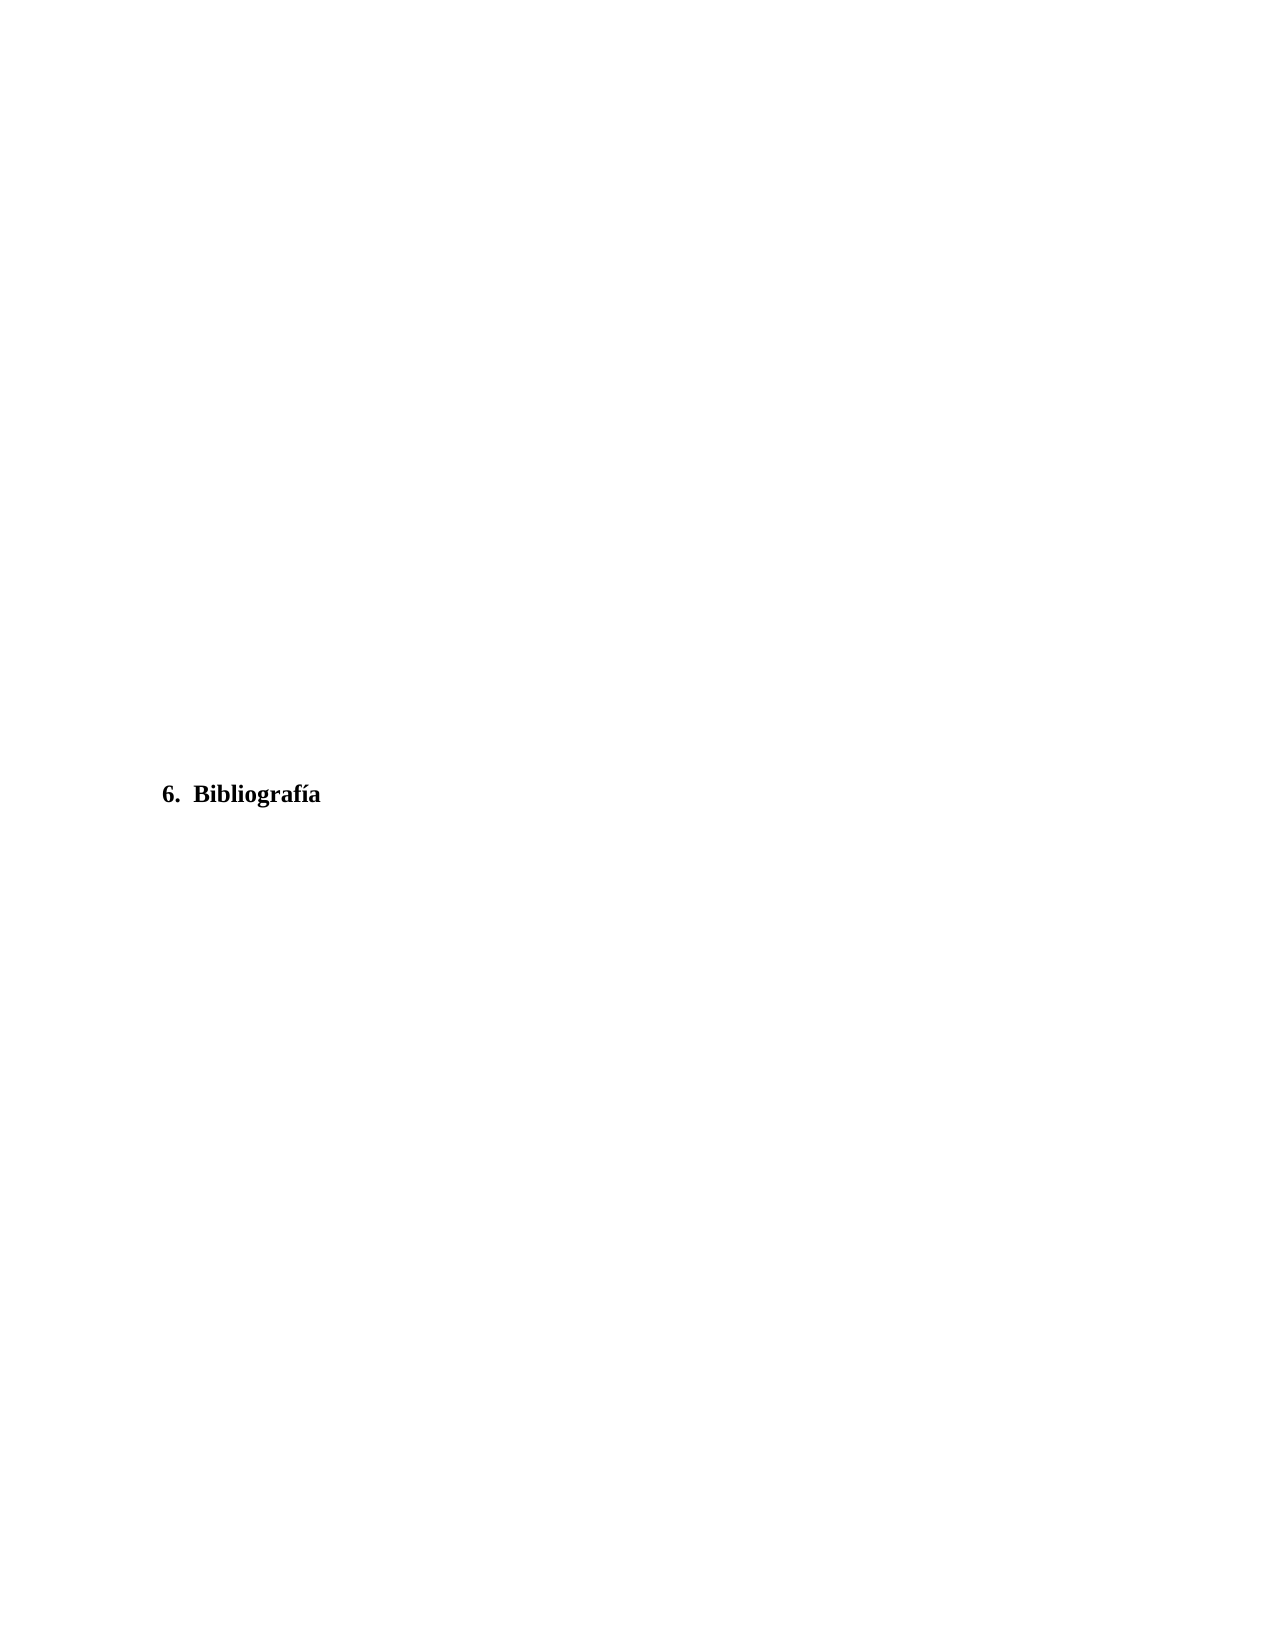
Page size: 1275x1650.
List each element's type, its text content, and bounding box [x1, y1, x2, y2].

list Bibliografía [156, 779, 1157, 808]
